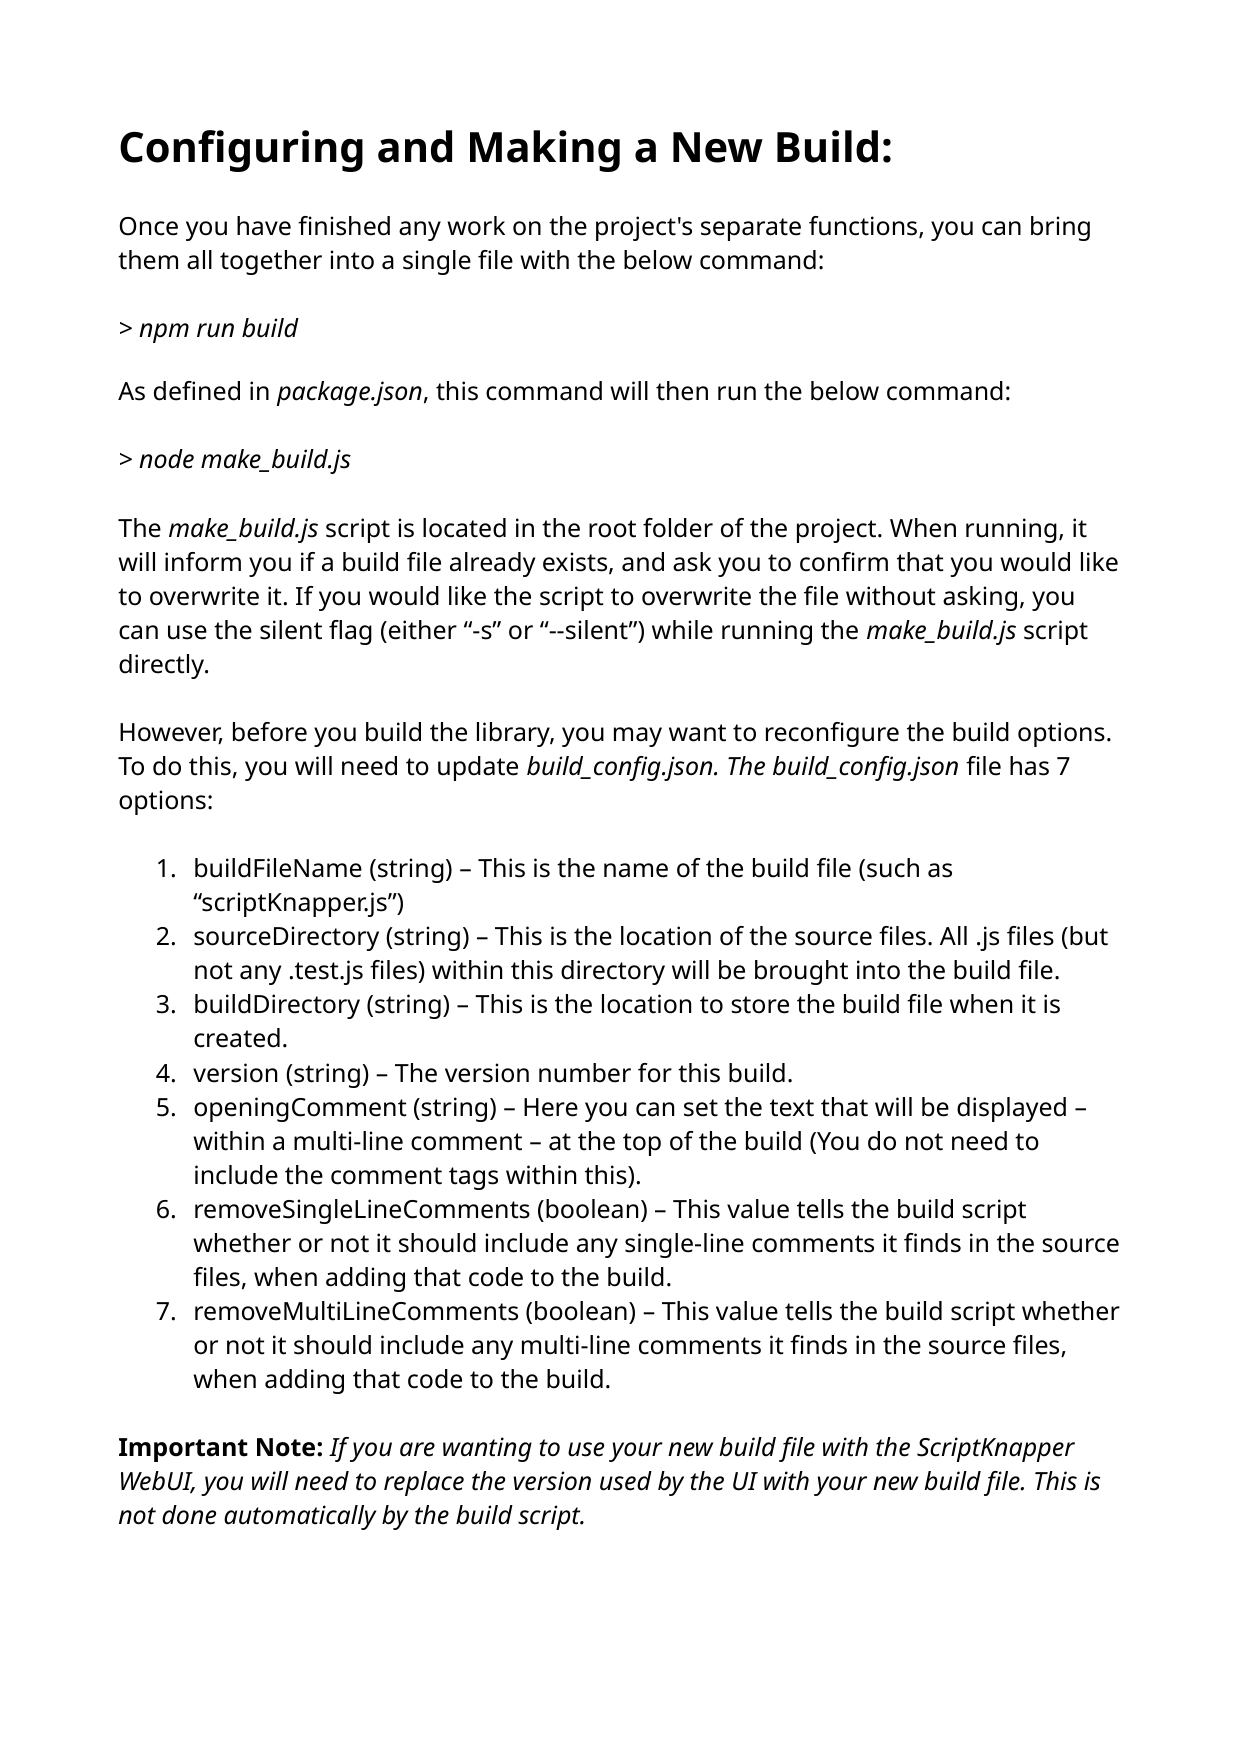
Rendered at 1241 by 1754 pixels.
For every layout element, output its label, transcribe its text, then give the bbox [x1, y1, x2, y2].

text However, before you build the library, you may want to reconfigure the build options. To do this, you will need to update build_config.json. The build_config.json file has 7 options: [118, 714, 1122, 817]
list removeMultiLineComments (boolean) – This value tells the build script whether or not it should include any multi-line comments it finds in the source files, when adding that code to the build. [156, 1294, 1122, 1396]
text > node make_build.js [118, 442, 1122, 476]
list buildFileName (string) – This is the name of the build file (such as “scriptKnapper.js”) [156, 851, 1122, 919]
text The make_build.js script is located in the root folder of the project. When running, it will inform you if a build file already exists, and ask you to confirm that you would like to overwrite it. If you would like the script to overwrite the file without asking, you can use the silent flag (either “-s” or “--silent”) while running the make_build.js script directly. [118, 510, 1122, 681]
text > npm run build [118, 311, 1122, 345]
list removeSingleLineComments (boolean) – This value tells the build script whether or not it should include any single-line comments it finds in the source files, when adding that code to the build. [156, 1191, 1122, 1294]
list sourceDirectory (string) – This is the location of the source files. All .js files (but not any .test.js files) within this directory will be brought into the build file. [156, 919, 1122, 987]
text Important Note: If you are wanting to use your new build file with the ScriptKnapper WebUI, you will need to replace the version used by the UI with your new build file. This is not done automatically by the build script. [118, 1430, 1122, 1532]
text Configuring and Making a New Build: [118, 118, 1122, 175]
text As defined in package.json, this command will then run the below command: [118, 374, 1122, 408]
list buildDirectory (string) – This is the location to store the build file when it is created. [156, 987, 1122, 1055]
list version (string) – The version number for this build. [156, 1055, 1122, 1089]
list openingComment (string) – Here you can set the text that will be displayed – within a multi-line comment – at the top of the build (You do not need to include the comment tags within this). [156, 1089, 1122, 1191]
text Once you have finished any work on the project's separate functions, you can bring them all together into a single file with the below command: [118, 209, 1122, 277]
